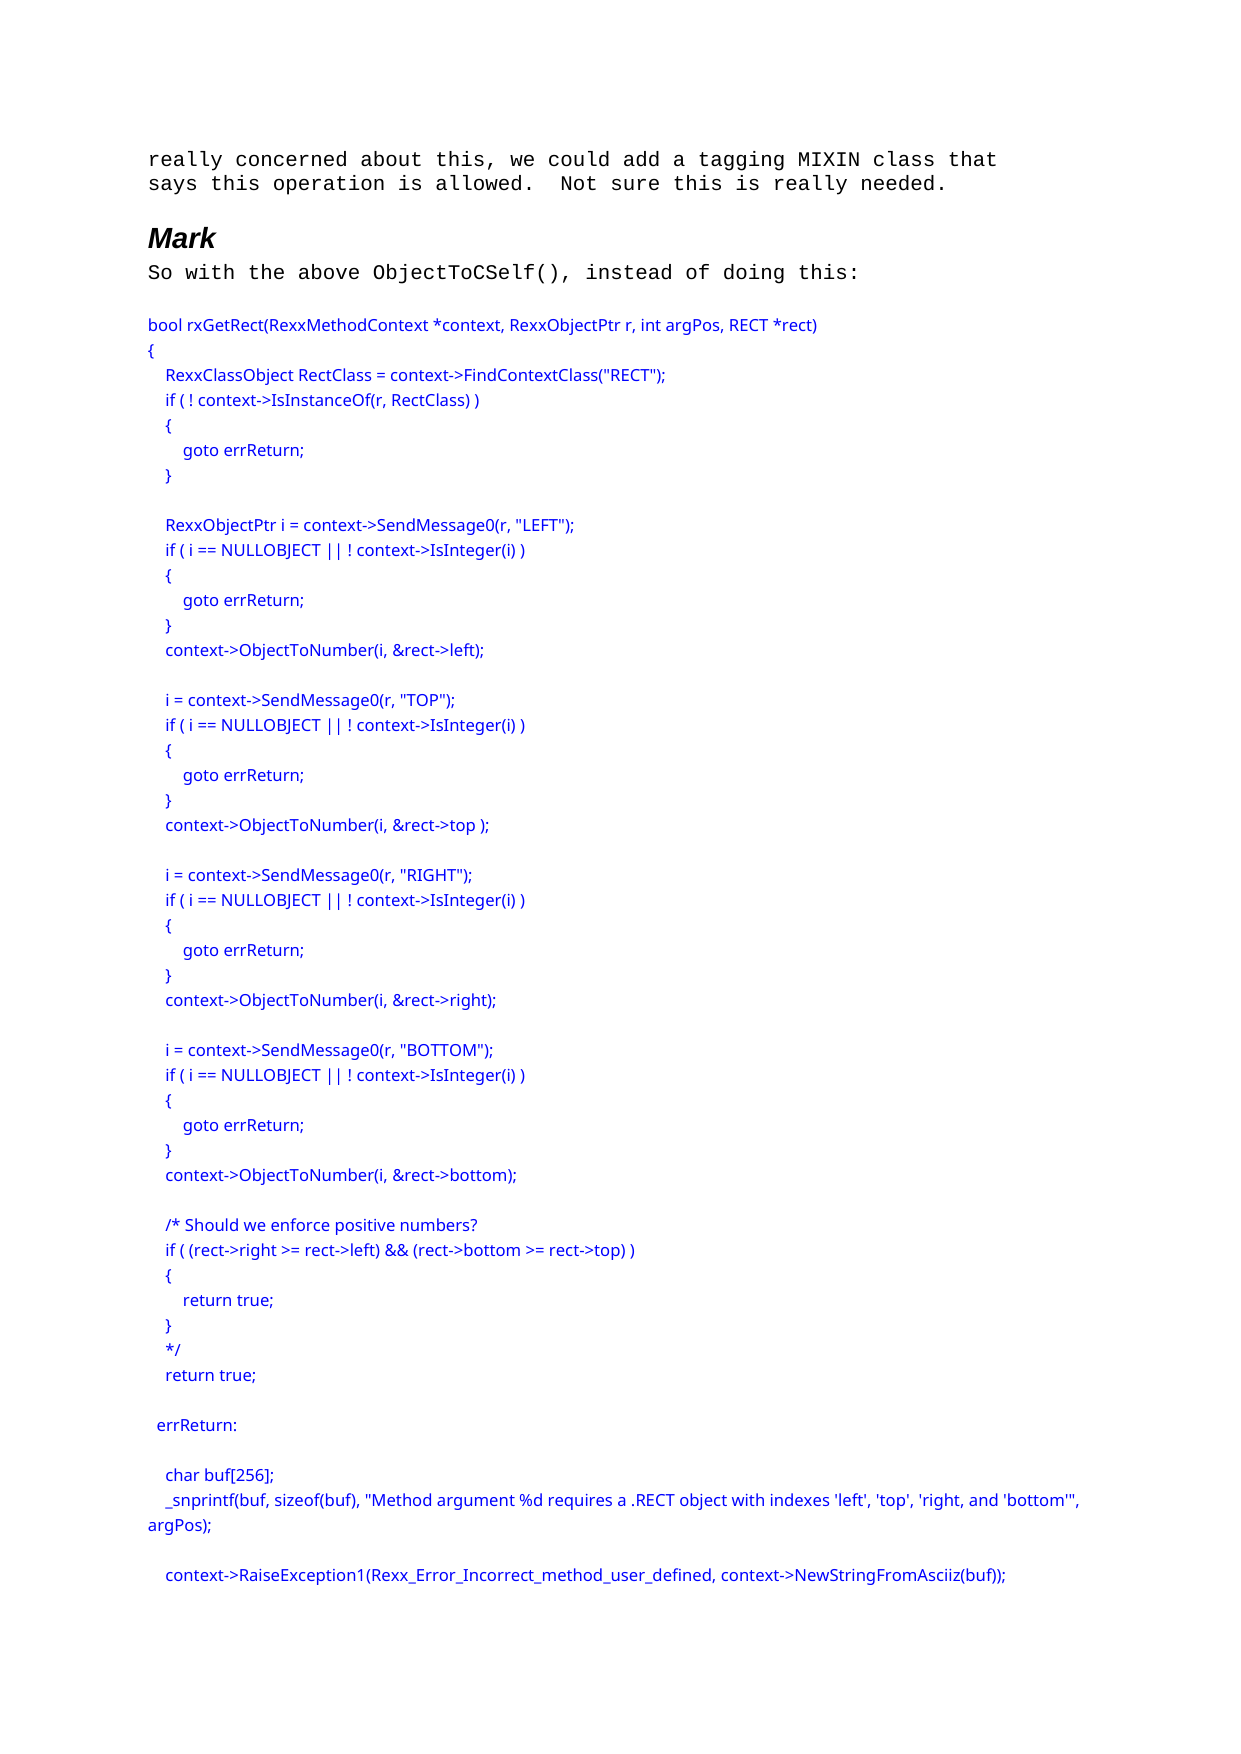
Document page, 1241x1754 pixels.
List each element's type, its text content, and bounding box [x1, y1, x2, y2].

text return true; [148, 1361, 1093, 1386]
text i = context->SendMessage0(r, "TOP"); [148, 686, 1093, 711]
text if ( ! context->IsInstanceOf(r, RectClass) ) [148, 386, 1093, 411]
text goto errReturn; [148, 761, 1093, 786]
text if ( i == NULLOBJECT || ! context->IsInteger(i) ) [148, 536, 1093, 561]
text } [148, 1136, 1093, 1161]
text } [148, 611, 1093, 636]
text goto errReturn; [148, 1111, 1093, 1136]
text if ( i == NULLOBJECT || ! context->IsInteger(i) ) [148, 711, 1093, 736]
text context->ObjectToNumber(i, &rect->top ); [148, 811, 1093, 836]
text { [148, 1086, 1093, 1111]
text So with the above ObjectToCSelf(), instead of doing this: [148, 261, 1093, 286]
text } [148, 1311, 1093, 1336]
text goto errReturn; [148, 436, 1093, 461]
text /* Should we enforce positive numbers? [148, 1211, 1093, 1236]
text errReturn: [148, 1411, 1093, 1436]
text { [148, 411, 1093, 436]
text char buf[256]; [148, 1461, 1093, 1486]
text goto errReturn; [148, 586, 1093, 611]
subtitle Mark [148, 221, 1093, 255]
text context->ObjectToNumber(i, &rect->right); [148, 986, 1093, 1011]
text says this operation is allowed. Not sure this is really needed. [148, 173, 1093, 196]
text _snprintf(buf, sizeof(buf), "Method argument %d requires a .RECT object with indexes 'left', 'top', 'right, and 'bottom'", argPos); [148, 1486, 1093, 1536]
text { [148, 336, 1093, 361]
text context->ObjectToNumber(i, &rect->left); [148, 636, 1093, 661]
text i = context->SendMessage0(r, "BOTTOM"); [148, 1036, 1093, 1061]
text */ [148, 1336, 1093, 1361]
text bool rxGetRect(RexxMethodContext *context, RexxObjectPtr r, int argPos, RECT *rect) [148, 311, 1093, 336]
text goto errReturn; [148, 936, 1093, 961]
text context->RaiseException1(Rexx_Error_Incorrect_method_user_defined, context->NewStringFromAsciiz(buf)); [148, 1561, 1093, 1586]
text i = context->SendMessage0(r, "RIGHT"); [148, 861, 1093, 886]
text if ( i == NULLOBJECT || ! context->IsInteger(i) ) [148, 1061, 1093, 1086]
text if ( (rect->right >= rect->left) && (rect->bottom >= rect->top) ) [148, 1236, 1093, 1261]
text { [148, 1261, 1093, 1286]
text { [148, 561, 1093, 586]
text } [148, 461, 1093, 486]
text return true; [148, 1286, 1093, 1311]
text context->ObjectToNumber(i, &rect->bottom); [148, 1161, 1093, 1186]
text RexxClassObject RectClass = context->FindContextClass("RECT"); [148, 361, 1093, 386]
text if ( i == NULLOBJECT || ! context->IsInteger(i) ) [148, 886, 1093, 911]
text really concerned about this, we could add a tagging MIXIN class that [148, 148, 1093, 173]
text { [148, 911, 1093, 936]
text RexxObjectPtr i = context->SendMessage0(r, "LEFT"); [148, 511, 1093, 536]
text } [148, 786, 1093, 811]
text } [148, 961, 1093, 986]
text { [148, 736, 1093, 761]
